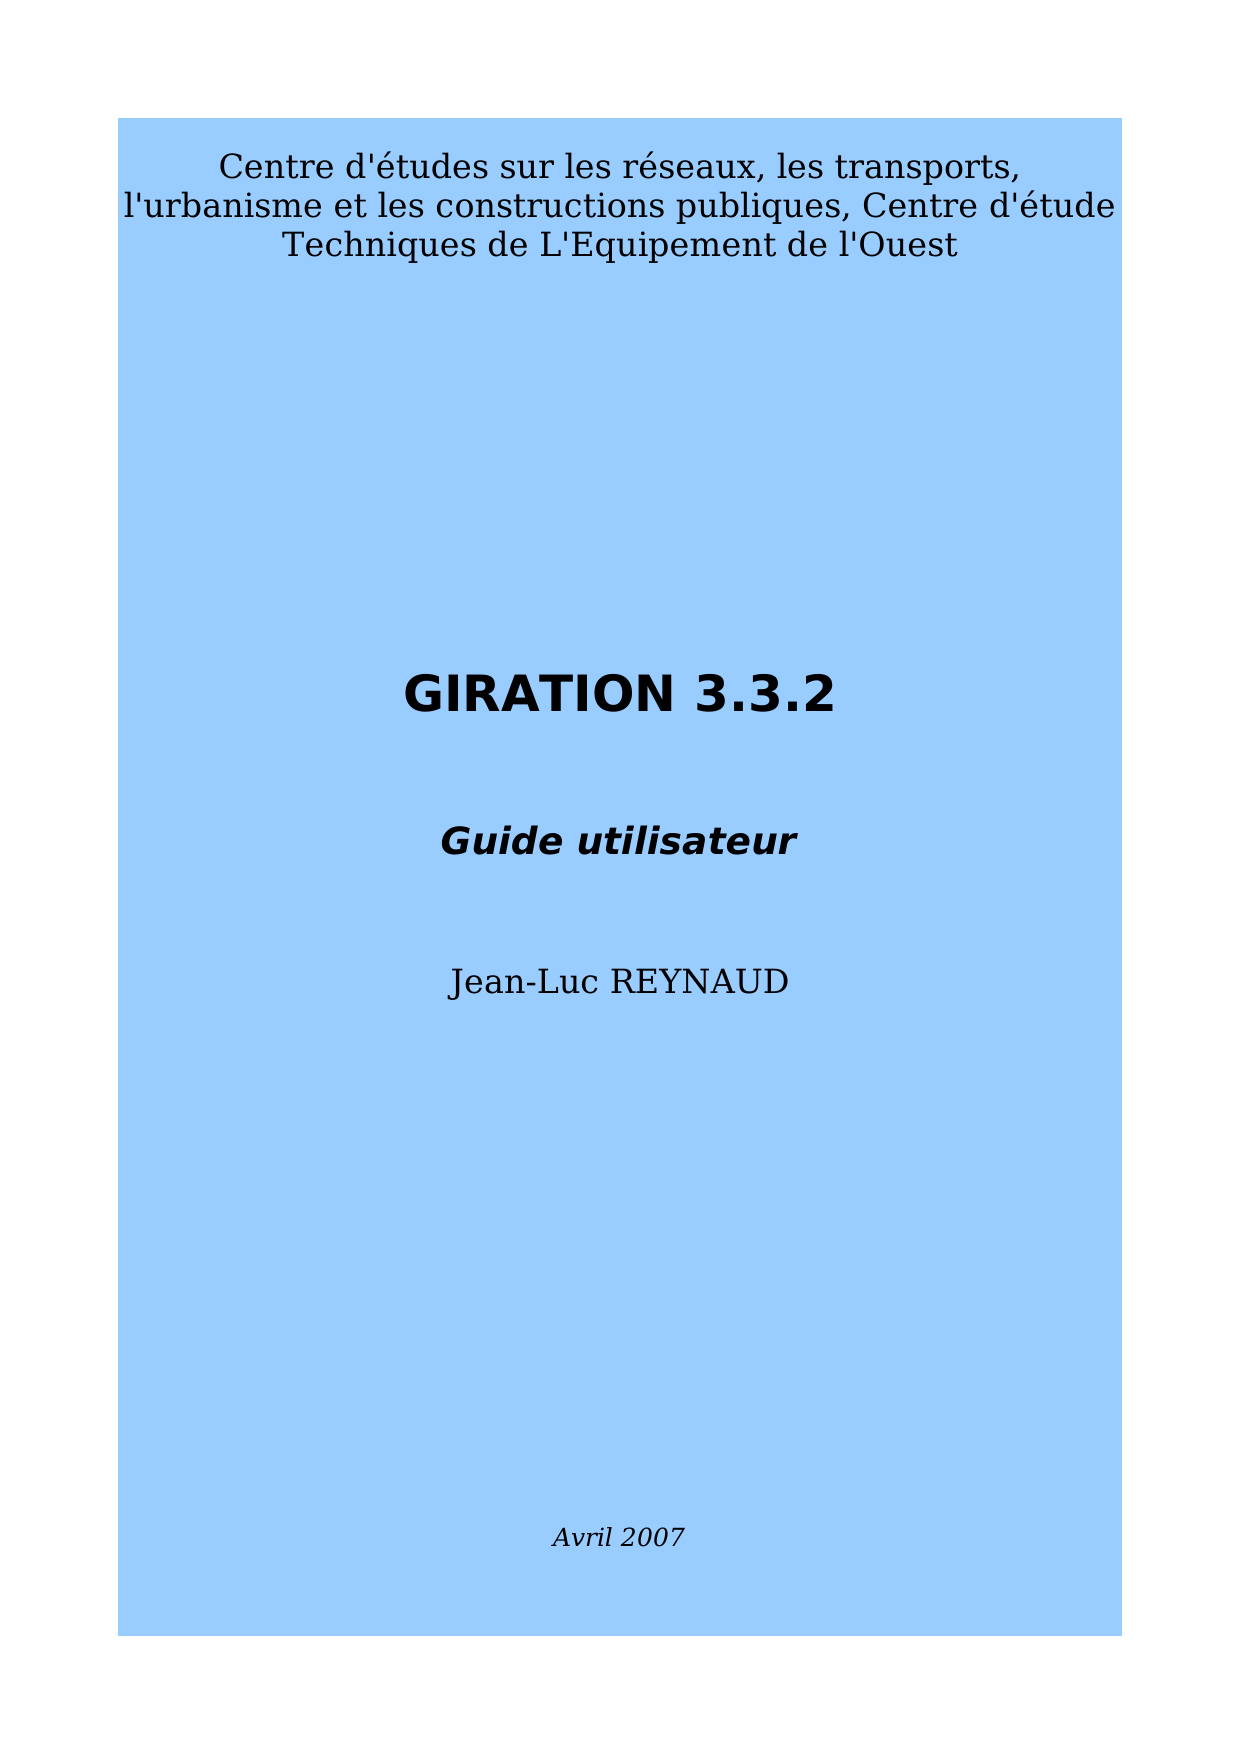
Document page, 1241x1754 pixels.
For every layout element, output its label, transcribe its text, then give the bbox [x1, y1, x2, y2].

text Centre d'études sur les réseaux, les transports, l'urbanisme et les constructions publiques, Centre d'étude Techniques de L'Equipement de l'Ouest [118, 147, 1122, 264]
text Jean-Luc REYNAUD [118, 963, 1122, 1002]
subtitle GIRATION 3.3.2 [118, 665, 1122, 724]
text Avril 2007 [118, 1523, 1122, 1552]
subtitle Guide utilisateur [118, 819, 1122, 863]
